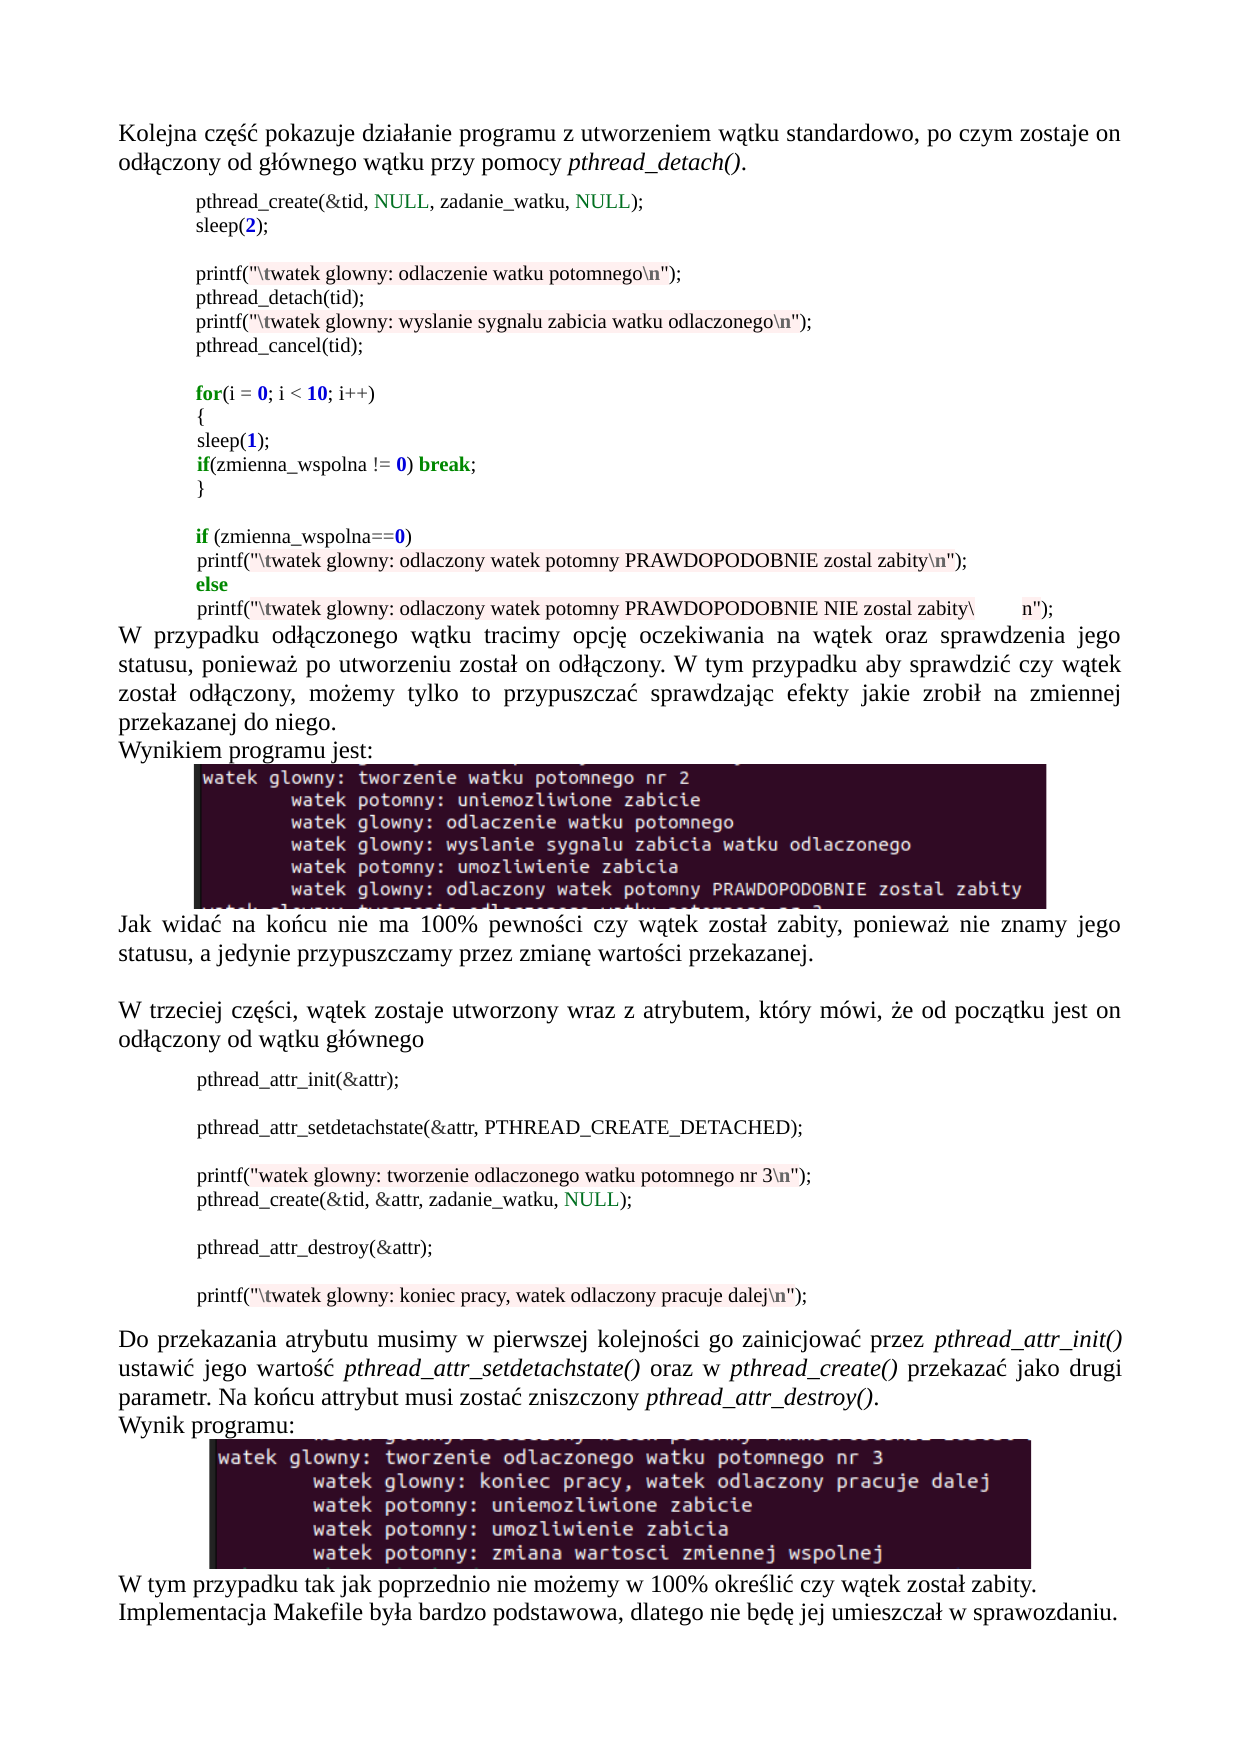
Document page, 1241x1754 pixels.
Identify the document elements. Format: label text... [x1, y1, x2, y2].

text W przypadku odłączonego wątku tracimy opcję oczekiwania na wątek oraz sprawdzenia jego statusu, ponieważ po utworzeniu został on odłączony. W tym przypadku aby sprawdzić czy wątek został odłączony, możemy tylko to przypuszczać sprawdzając efekty jakie zrobił na zmiennej przekazanej do niego. [118, 176, 1122, 735]
picture [193, 764, 1047, 909]
text W trzeciej części, wątek zostaje utworzony wraz z atrybutem, który mówi, że od początku jest on odłączony od wątku głównego [118, 995, 1122, 1053]
text Kolejna część pokazuje działanie programu z utworzeniem wątku standardowo, po czym zostaje on odłączony od głównego wątku przy pomocy pthread_detach(). [118, 118, 1122, 176]
text Wynikiem programu jest: [118, 735, 1122, 764]
text W tym przypadku tak jak poprzednio nie możemy w 100% określić czy wątek został zabity. [118, 1439, 1122, 1597]
text Jak widać na końcu nie ma 100% pewności czy wątek został zabity, ponieważ nie znamy jego statusu, a jedynie przypuszczamy przez zmianę wartości przekazanej. [118, 764, 1122, 966]
text Do przekazania atrybutu musimy w pierwszej kolejności go zainicjować przez pthread_attr_init() ustawić jego wartość pthread_attr_setdetachstate() oraz w pthread_create() przekazać jako drugi parametr. Na końcu attrybut musi zostać zniszczony pthread_attr_destroy(). [118, 1053, 1122, 1411]
text Wynik programu: [118, 1411, 1122, 1439]
text Implementacja Makefile była bardzo podstawowa, dlatego nie będę jej umieszczał w sprawozdaniu. [118, 1597, 1122, 1626]
picture [209, 1439, 1032, 1569]
